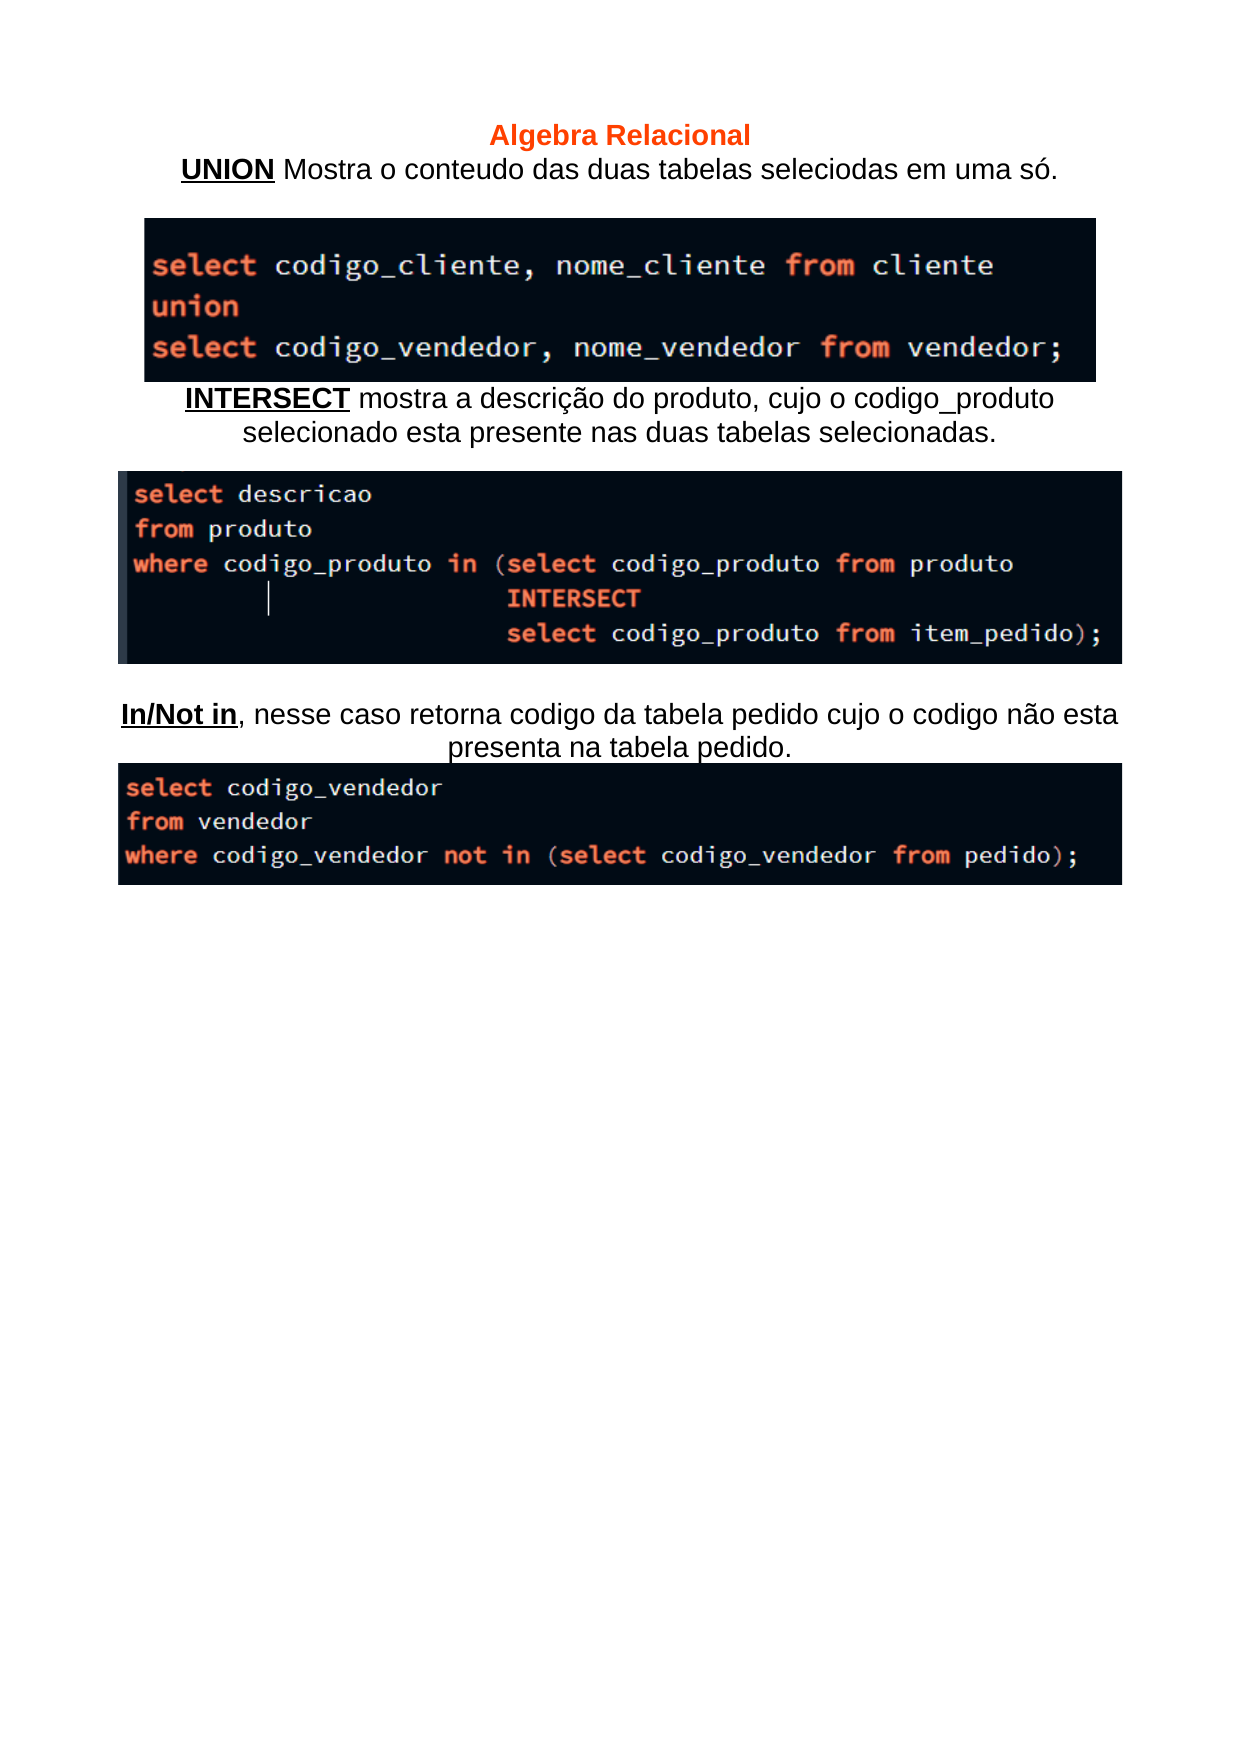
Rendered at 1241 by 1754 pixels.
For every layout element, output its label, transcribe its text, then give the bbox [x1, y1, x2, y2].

picture [144, 218, 1096, 382]
text UNION Mostra o conteudo das duas tabelas seleciodas em uma só. [118, 152, 1122, 185]
text In/Not in, nesse caso retorna codigo da tabela pedido cujo o codigo não esta presenta na tabela pedido. [118, 697, 1122, 763]
text Algebra Relacional [118, 118, 1122, 152]
picture [118, 763, 1123, 885]
picture [118, 471, 1123, 664]
text INTERSECT mostra a descrição do produto, cujo o codigo_produto selecionado esta presente nas duas tabelas selecionadas. [118, 219, 1122, 448]
